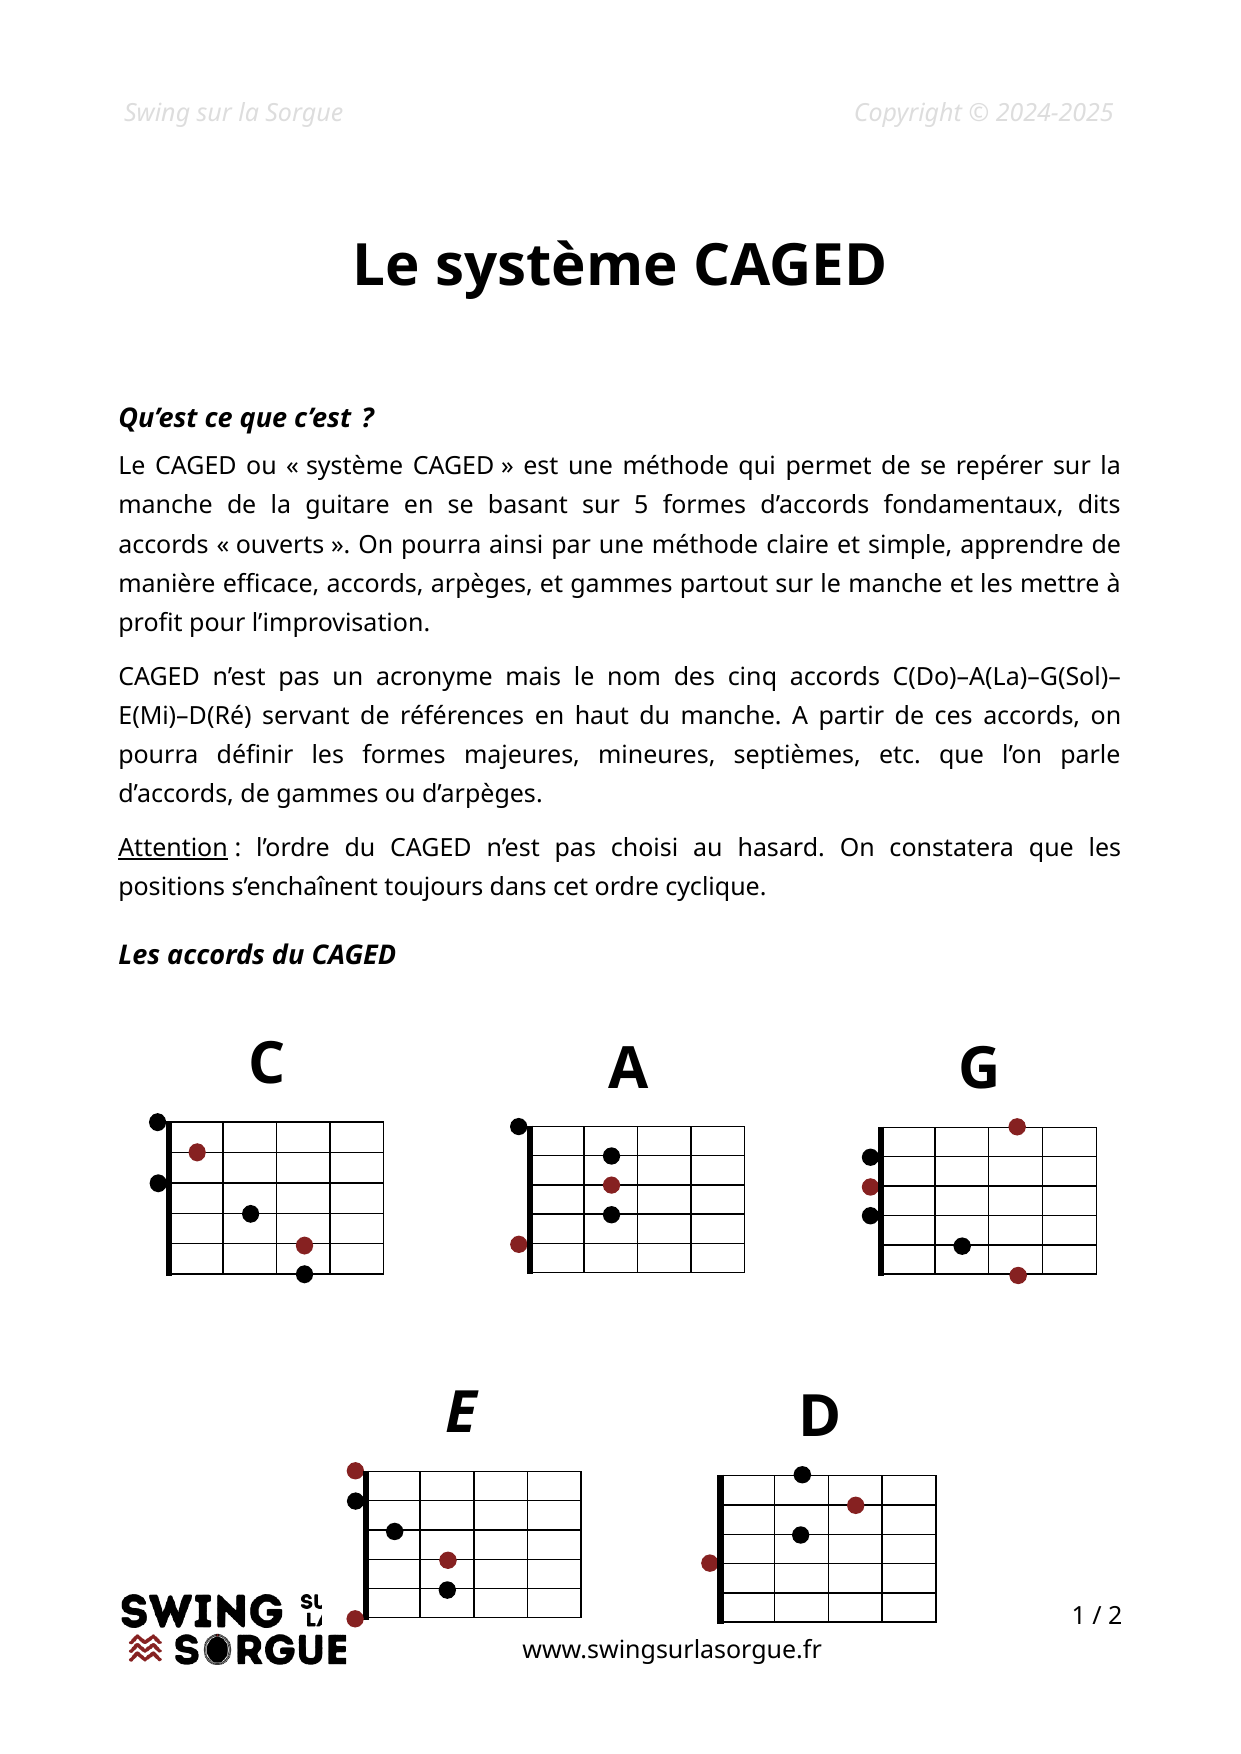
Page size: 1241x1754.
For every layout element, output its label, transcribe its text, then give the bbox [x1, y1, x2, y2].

subtitle Les accords du CAGED [118, 935, 1122, 972]
subtitle Qu’est ce que c’est ? [118, 399, 1122, 436]
text D [677, 1374, 962, 1453]
text A [487, 1026, 769, 1106]
text Attention : l’ordre du CAGED n’est pas choisi au hasard. On constatera que les positions s’enchaînent toujours dans cet ordre cyclique. [118, 830, 1122, 903]
text CAGED n’est pas un acronyme mais le nom des cinq accords C(Do)–A(La)–G(Sol)–E(Mi)–D(Ré) servant de références en haut du manche. A partir de ces accords, on pourra définir les formes majeures, mineures, septièmes, etc. que l’on parle d’accords, de gammes ou d’arpèges. [118, 658, 1122, 810]
picture [121, 1594, 347, 1665]
text E [322, 1370, 607, 1449]
title Le système CAGED [118, 223, 1122, 302]
text Le CAGED ou « système CAGED » est une méthode qui permet de se repérer sur la manche de la guitare en se basant sur 5 formes d’accords fondamentaux, dits accords « ouverts ». On pourra ainsi par une méthode claire et simple, apprendre de manière efficace, accords, arpèges, et gammes partout sur le manche et les mettre à profit pour l’improvisation. [118, 448, 1122, 639]
text C [126, 1021, 408, 1101]
text G [839, 1026, 1121, 1106]
